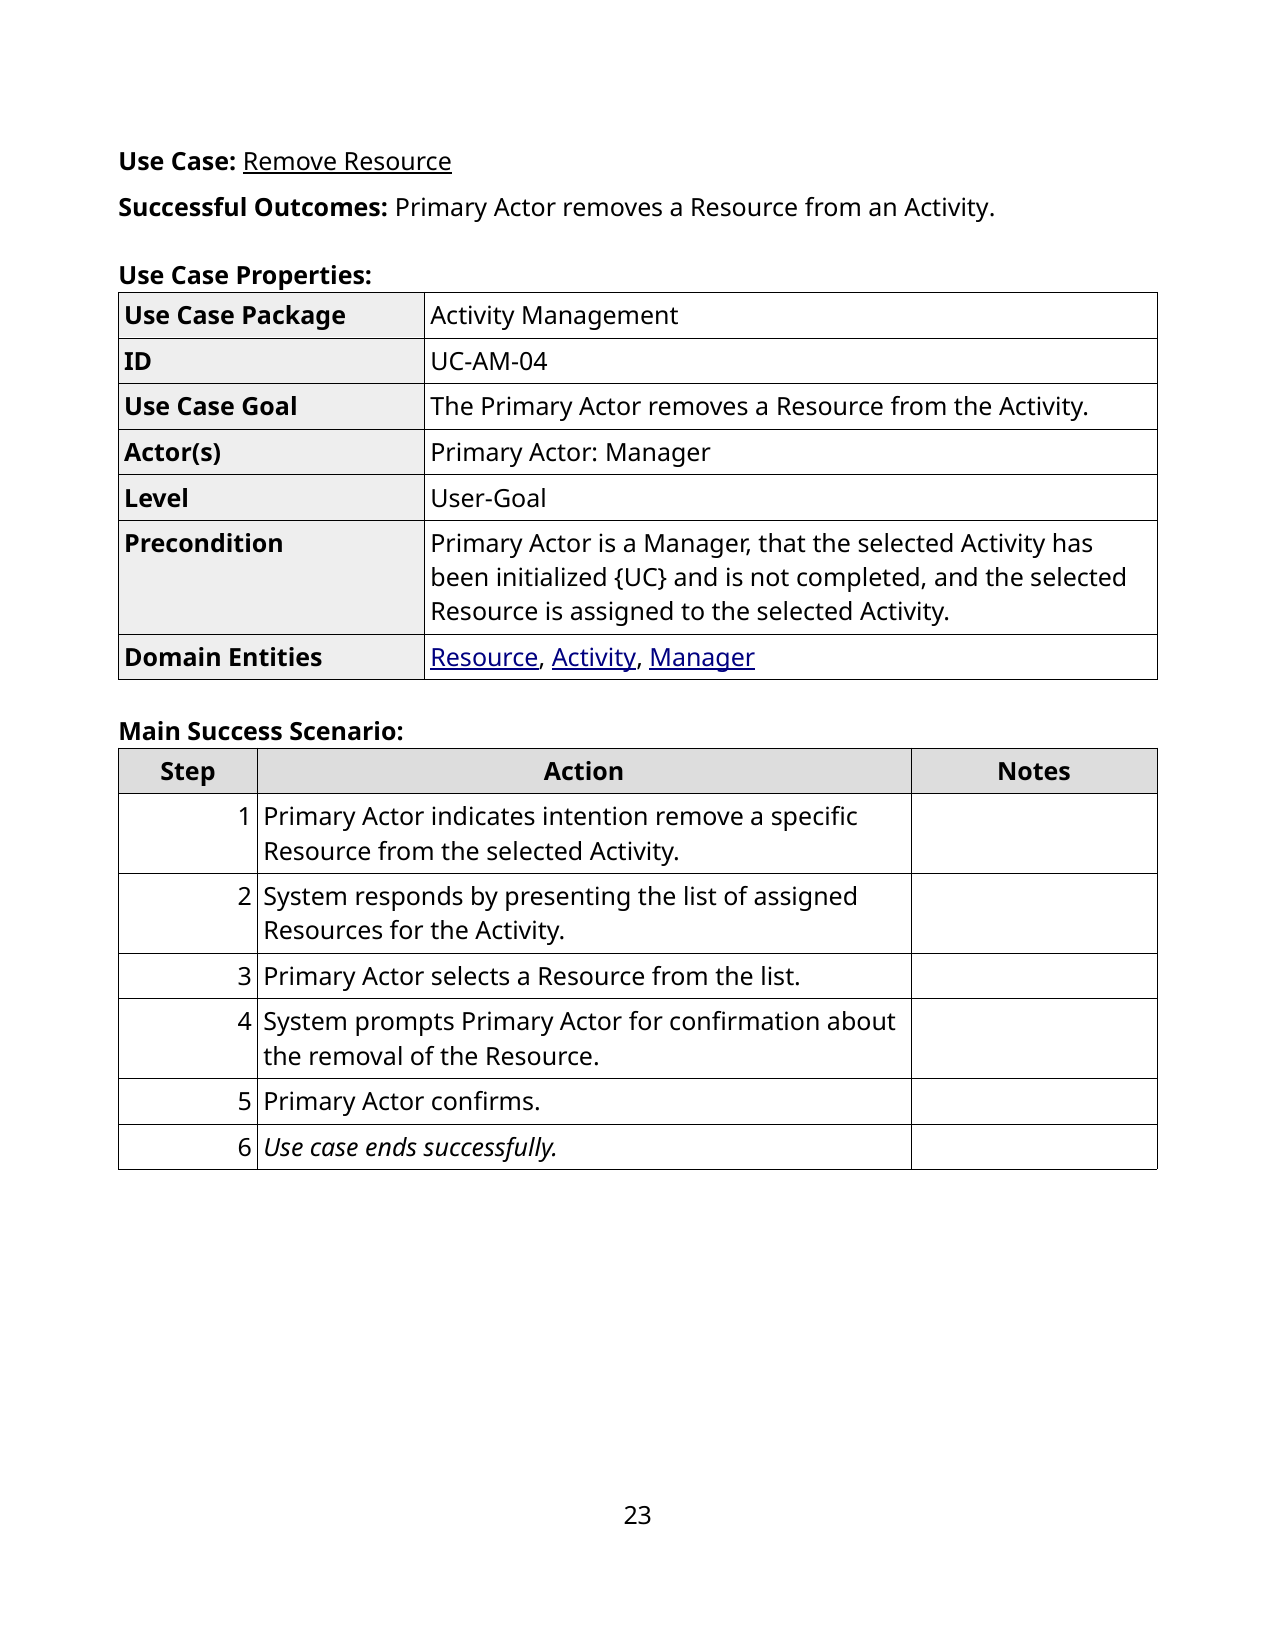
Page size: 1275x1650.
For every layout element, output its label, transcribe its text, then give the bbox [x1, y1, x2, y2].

table_cell 5 [119, 1079, 257, 1123]
text Successful Outcomes: Primary Actor removes a Resource from an Activity. [118, 190, 1157, 224]
table_header Activity Management [425, 293, 1157, 337]
table_cell 6 [119, 1125, 257, 1169]
table_cell [912, 794, 1157, 873]
table_cell Use Case Goal [119, 384, 424, 429]
text Use Case Properties: [118, 258, 1157, 292]
text Main Success Scenario: [118, 713, 1157, 748]
table_cell Primary Actor confirms. [258, 1079, 911, 1123]
table_cell Resource, Activity, Manager [425, 635, 1157, 679]
table_cell Domain Entities [119, 635, 424, 679]
table_cell 1 [119, 794, 257, 873]
table_cell UC-AM-04 [425, 339, 1157, 383]
table_cell ID [119, 339, 424, 383]
table_cell System prompts Primary Actor for confirmation about the removal of the Resource. [258, 999, 911, 1078]
table_cell [912, 954, 1157, 998]
table_cell User-Goal [425, 475, 1157, 520]
table_cell Primary Actor is a Manager, that the selected Activity has been initialized {UC} and is not completed, and the selected Resource is assigned to the selected Activity. [425, 521, 1157, 634]
table_header Use Case Package [119, 293, 424, 337]
table_header Step [119, 749, 257, 793]
table_cell Primary Actor indicates intention remove a specific Resource from the selected Activity. [258, 794, 911, 873]
subtitle Use Case: Remove Resource [118, 143, 1157, 177]
table_header Action [258, 749, 911, 793]
table_cell System responds by presenting the list of assigned Resources for the Activity. [258, 874, 911, 953]
table_cell Level [119, 475, 424, 520]
table_cell [912, 1079, 1157, 1123]
table_cell 3 [119, 954, 257, 998]
table_cell Actor(s) [119, 430, 424, 474]
table_cell The Primary Actor removes a Resource from the Activity. [425, 384, 1157, 429]
table_cell [912, 999, 1157, 1078]
table_cell 2 [119, 874, 257, 953]
table_cell Primary Actor selects a Resource from the list. [258, 954, 911, 998]
table_cell Use case ends successfully. [258, 1125, 911, 1169]
table_cell Primary Actor: Manager [425, 430, 1157, 474]
table_cell [912, 874, 1157, 953]
table_cell 4 [119, 999, 257, 1078]
table_cell [912, 1125, 1157, 1169]
table_header Notes [912, 749, 1157, 793]
table_cell Precondition [119, 521, 424, 634]
